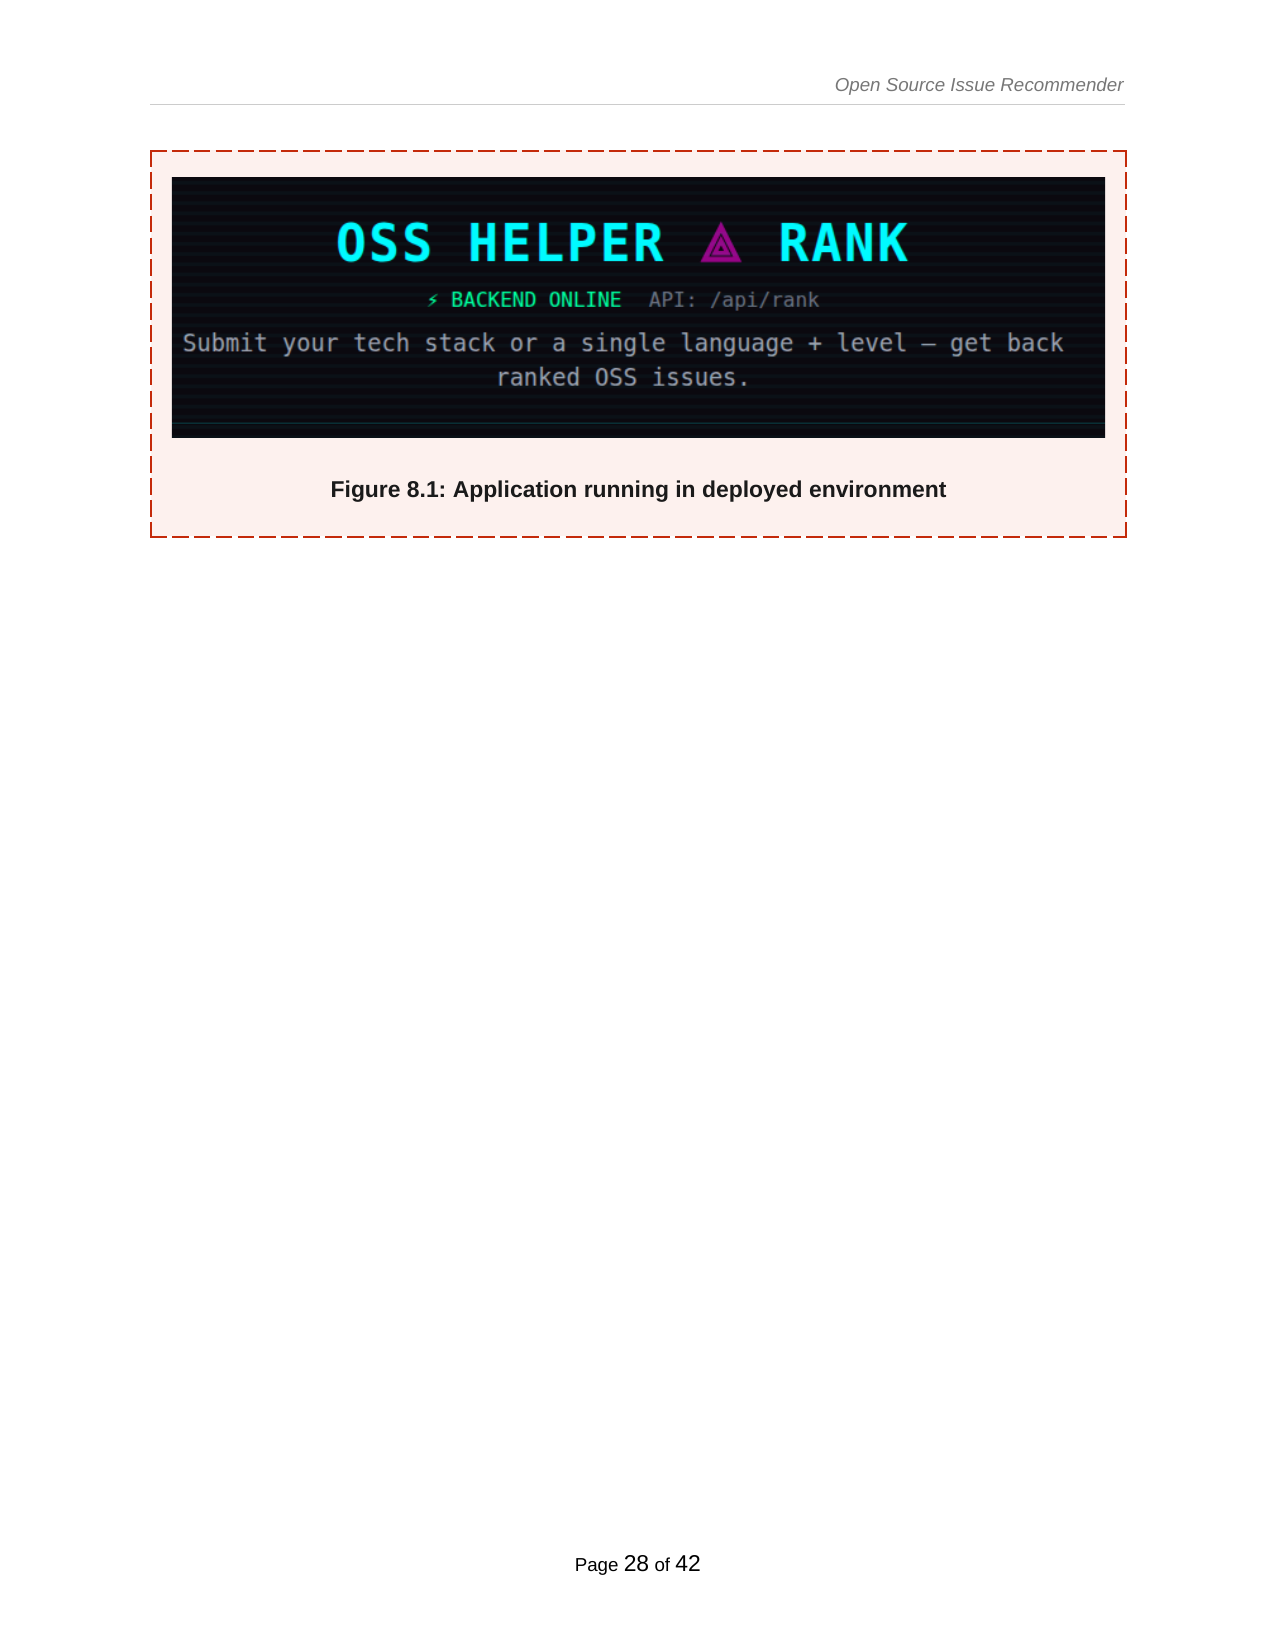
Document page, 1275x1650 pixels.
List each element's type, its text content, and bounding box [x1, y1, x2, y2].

table_header Figure 8.1: Application running in deployed environment [151, 150, 1126, 536]
picture [171, 177, 1106, 438]
